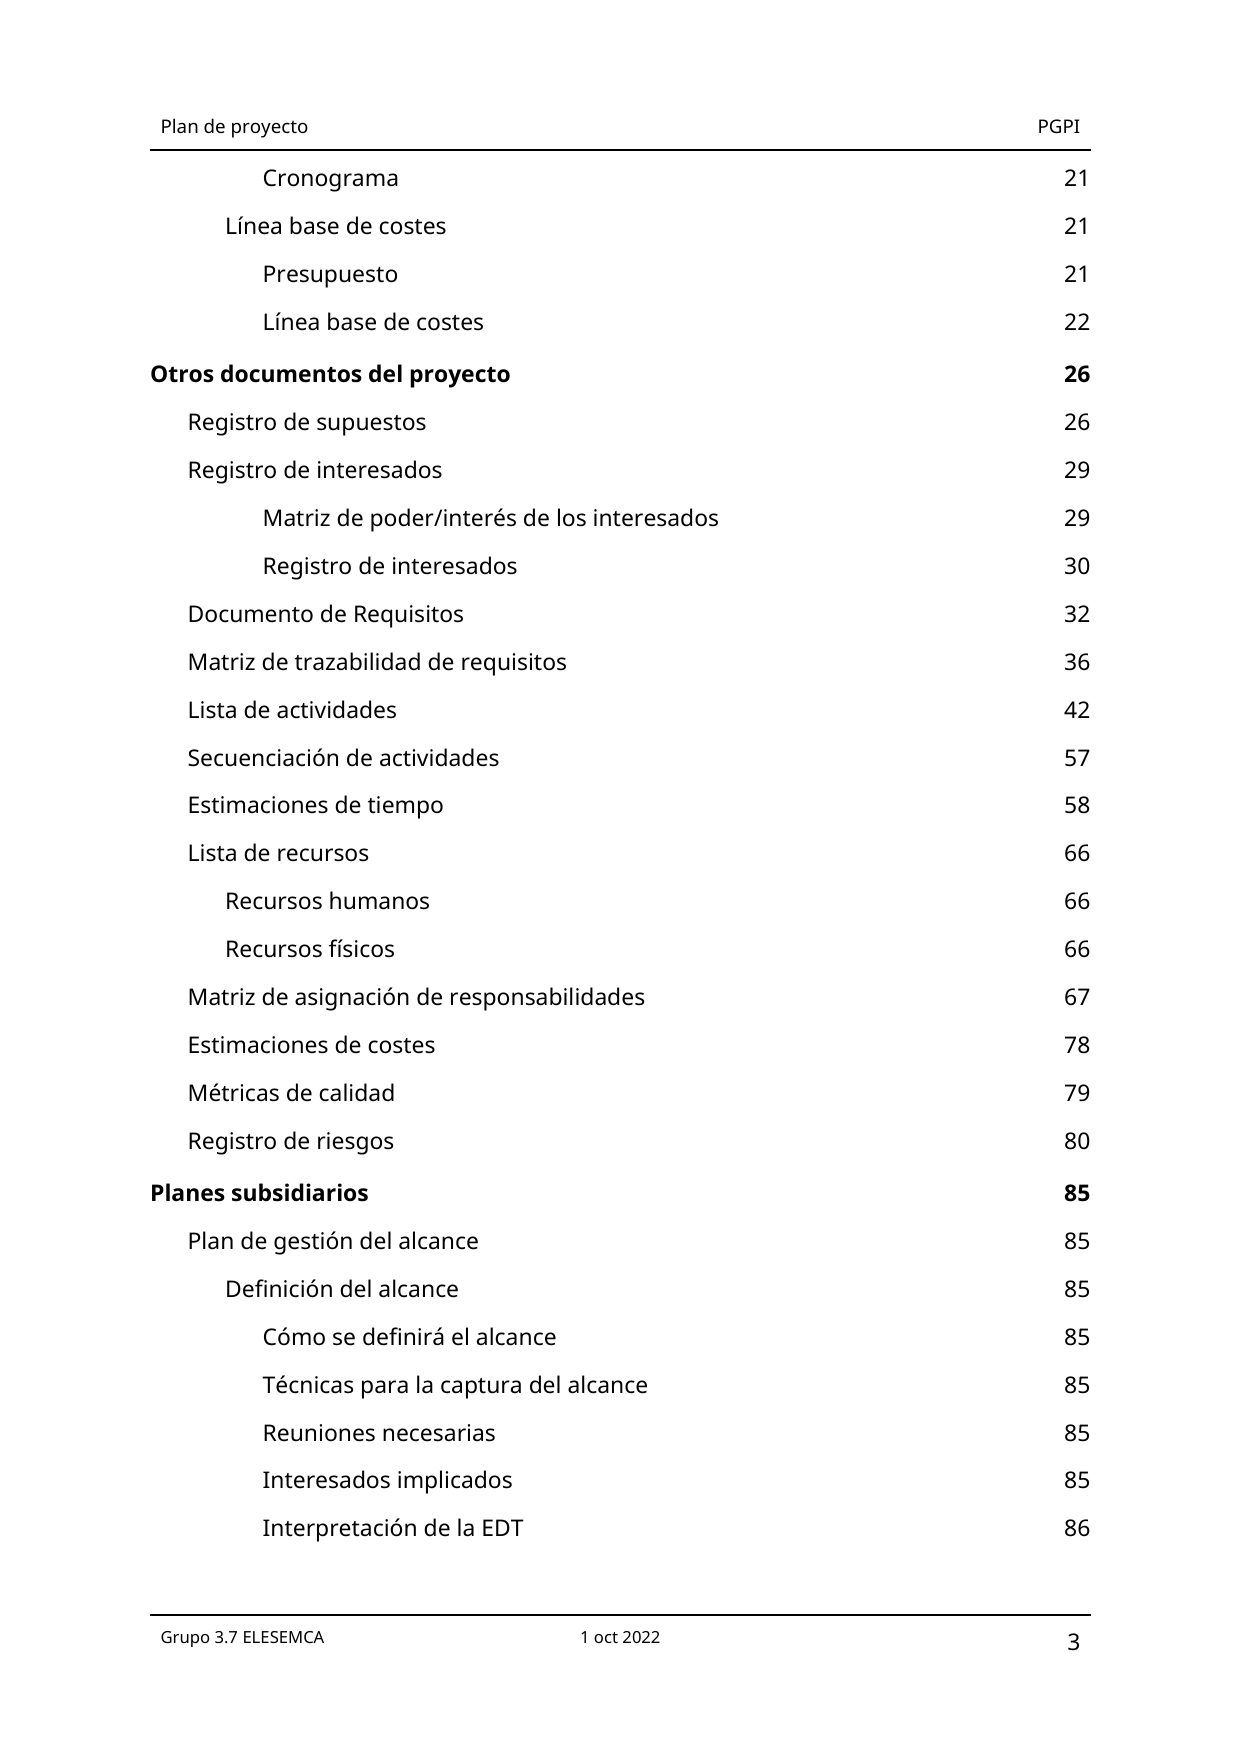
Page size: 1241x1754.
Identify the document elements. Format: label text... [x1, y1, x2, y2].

text Línea base de costes 21 [225, 210, 1090, 242]
text Registro de interesados 29 [187, 454, 1090, 485]
text Estimaciones de tiempo 58 [187, 789, 1090, 821]
text Métricas de calidad 79 [187, 1077, 1090, 1108]
text Interpretación de la EDT 86 [262, 1512, 1090, 1544]
text Línea base de costes 22 [262, 306, 1090, 337]
text Presupuesto 21 [262, 258, 1090, 289]
text Interesados implicados 85 [262, 1464, 1090, 1496]
text Estimaciones de costes 78 [187, 1029, 1090, 1060]
text Matriz de poder/interés de los interesados 29 [262, 502, 1090, 533]
text Registro de supuestos 26 [187, 406, 1090, 437]
text Lista de actividades 42 [187, 694, 1090, 725]
text Otros documentos del proyecto 26 [150, 358, 1090, 389]
text Recursos humanos 66 [225, 885, 1090, 917]
text Plan de gestión del alcance 85 [187, 1225, 1090, 1256]
text Definición del alcance 85 [225, 1273, 1090, 1304]
text Recursos físicos 66 [225, 933, 1090, 964]
text Documento de Requisitos 32 [187, 598, 1090, 629]
text Registro de riesgos 80 [187, 1125, 1090, 1156]
text Cómo se definirá el alcance 85 [262, 1321, 1090, 1352]
text Lista de recursos 66 [187, 837, 1090, 869]
text Reuniones necesarias 85 [262, 1417, 1090, 1448]
text Planes subsidiarios 85 [150, 1177, 1090, 1208]
text Técnicas para la captura del alcance 85 [262, 1369, 1090, 1400]
text Secuenciación de actividades 57 [187, 742, 1090, 773]
text Registro de interesados 30 [262, 550, 1090, 581]
text Matriz de asignación de responsabilidades 67 [187, 981, 1090, 1012]
text Cronograma 21 [262, 162, 1090, 194]
text Matriz de trazabilidad de requisitos 36 [187, 646, 1090, 677]
